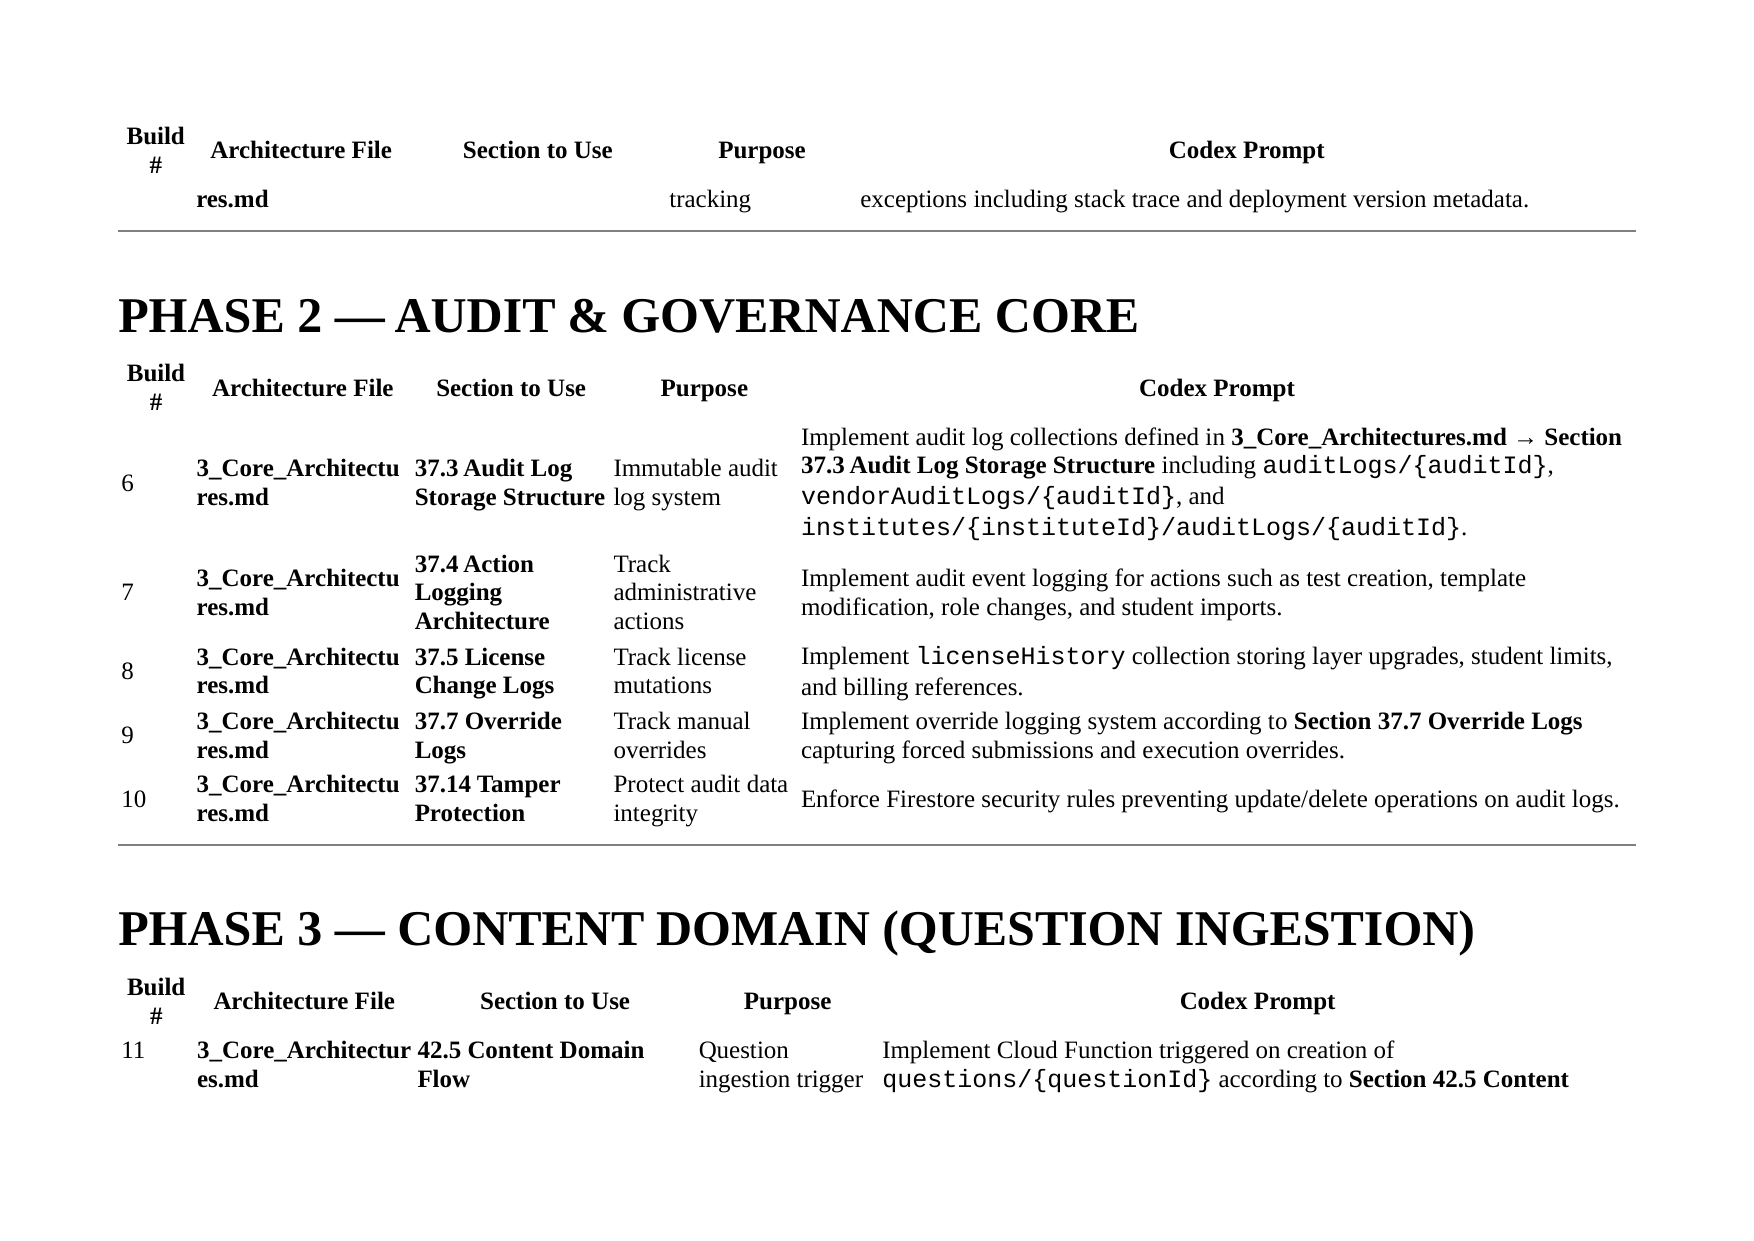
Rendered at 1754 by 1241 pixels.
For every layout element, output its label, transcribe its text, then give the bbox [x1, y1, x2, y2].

table_cell [409, 181, 666, 216]
table_cell [118, 181, 193, 216]
table_cell 3_Core_Architectures.md [194, 703, 412, 767]
table_cell Immutable audit log system [610, 419, 798, 546]
table_cell Track administrative actions [610, 546, 798, 638]
table_cell Enforce Firestore security rules preventing update/delete operations on audit logs. [798, 767, 1636, 830]
table_cell 7 [118, 546, 193, 638]
table_cell Track manual overrides [610, 703, 798, 767]
table_cell Protect audit data integrity [610, 767, 798, 830]
table_cell Question ingestion trigger [696, 1033, 879, 1098]
table_cell 11 [118, 1033, 194, 1098]
table_cell 6 [118, 419, 193, 546]
table_header Architecture File [194, 355, 412, 419]
table_cell Implement audit event logging for actions such as test creation, template modification, role changes, and student imports. [798, 546, 1636, 638]
table_header Build # [118, 355, 193, 419]
table_cell 3_Core_Architectures.md [194, 638, 412, 703]
table_cell 3_Core_Architectures.md [194, 546, 412, 638]
table_header Purpose [610, 355, 798, 419]
table_header Codex Prompt [857, 118, 1636, 181]
table_header Codex Prompt [798, 355, 1636, 419]
table_cell 37.5 License Change Logs [412, 638, 610, 703]
table_cell 37.4 Action Logging Architecture [412, 546, 610, 638]
table_cell exceptions including stack trace and deployment version metadata. [857, 181, 1636, 216]
table_cell 9 [118, 703, 193, 767]
table_header Section to Use [409, 118, 666, 181]
table_header Purpose [696, 969, 879, 1032]
table_cell 10 [118, 767, 193, 830]
table_header Build # [118, 969, 194, 1032]
table_header Architecture File [193, 118, 409, 181]
table_cell 37.7 Override Logs [412, 703, 610, 767]
table_cell 3_Core_Architectures.md [194, 419, 412, 546]
table_cell tracking [666, 181, 857, 216]
table_cell 3_Core_Architectures.md [194, 1033, 414, 1098]
table_header Architecture File [194, 969, 414, 1032]
table_cell Implement audit log collections defined in 3_Core_Architectures.md → Section 37.3 Audit Log Storage Structure including auditLogs/{auditId}, vendorAuditLogs/{auditId}, and institutes/{instituteId}/auditLogs/{auditId}. [798, 419, 1636, 546]
table_header Purpose [666, 118, 857, 181]
table_cell 42.5 Content Domain Flow [414, 1033, 696, 1098]
table_cell Implement override logging system according to Section 37.7 Override Logs capturing forced submissions and execution overrides. [798, 703, 1636, 767]
table_header Section to Use [412, 355, 610, 419]
table_cell Implement licenseHistory collection storing layer upgrades, student limits, and billing references. [798, 638, 1636, 703]
table_header Build # [118, 118, 193, 181]
subtitle PHASE 2 — AUDIT & GOVERNANCE CORE [118, 285, 1636, 343]
table_cell Track license mutations [610, 638, 798, 703]
table_cell 8 [118, 638, 193, 703]
subtitle PHASE 3 — CONTENT DOMAIN (QUESTION INGESTION) [118, 899, 1636, 957]
table_cell Implement Cloud Function triggered on creation of questions/{questionId} according to Section 42.5 Content [879, 1033, 1636, 1098]
table_header Section to Use [414, 969, 696, 1032]
table_cell 37.14 Tamper Protection [412, 767, 610, 830]
table_cell 37.3 Audit Log Storage Structure [412, 419, 610, 546]
table_header Codex Prompt [879, 969, 1636, 1032]
table_cell res.md [193, 181, 409, 216]
table_cell 3_Core_Architectures.md [194, 767, 412, 830]
